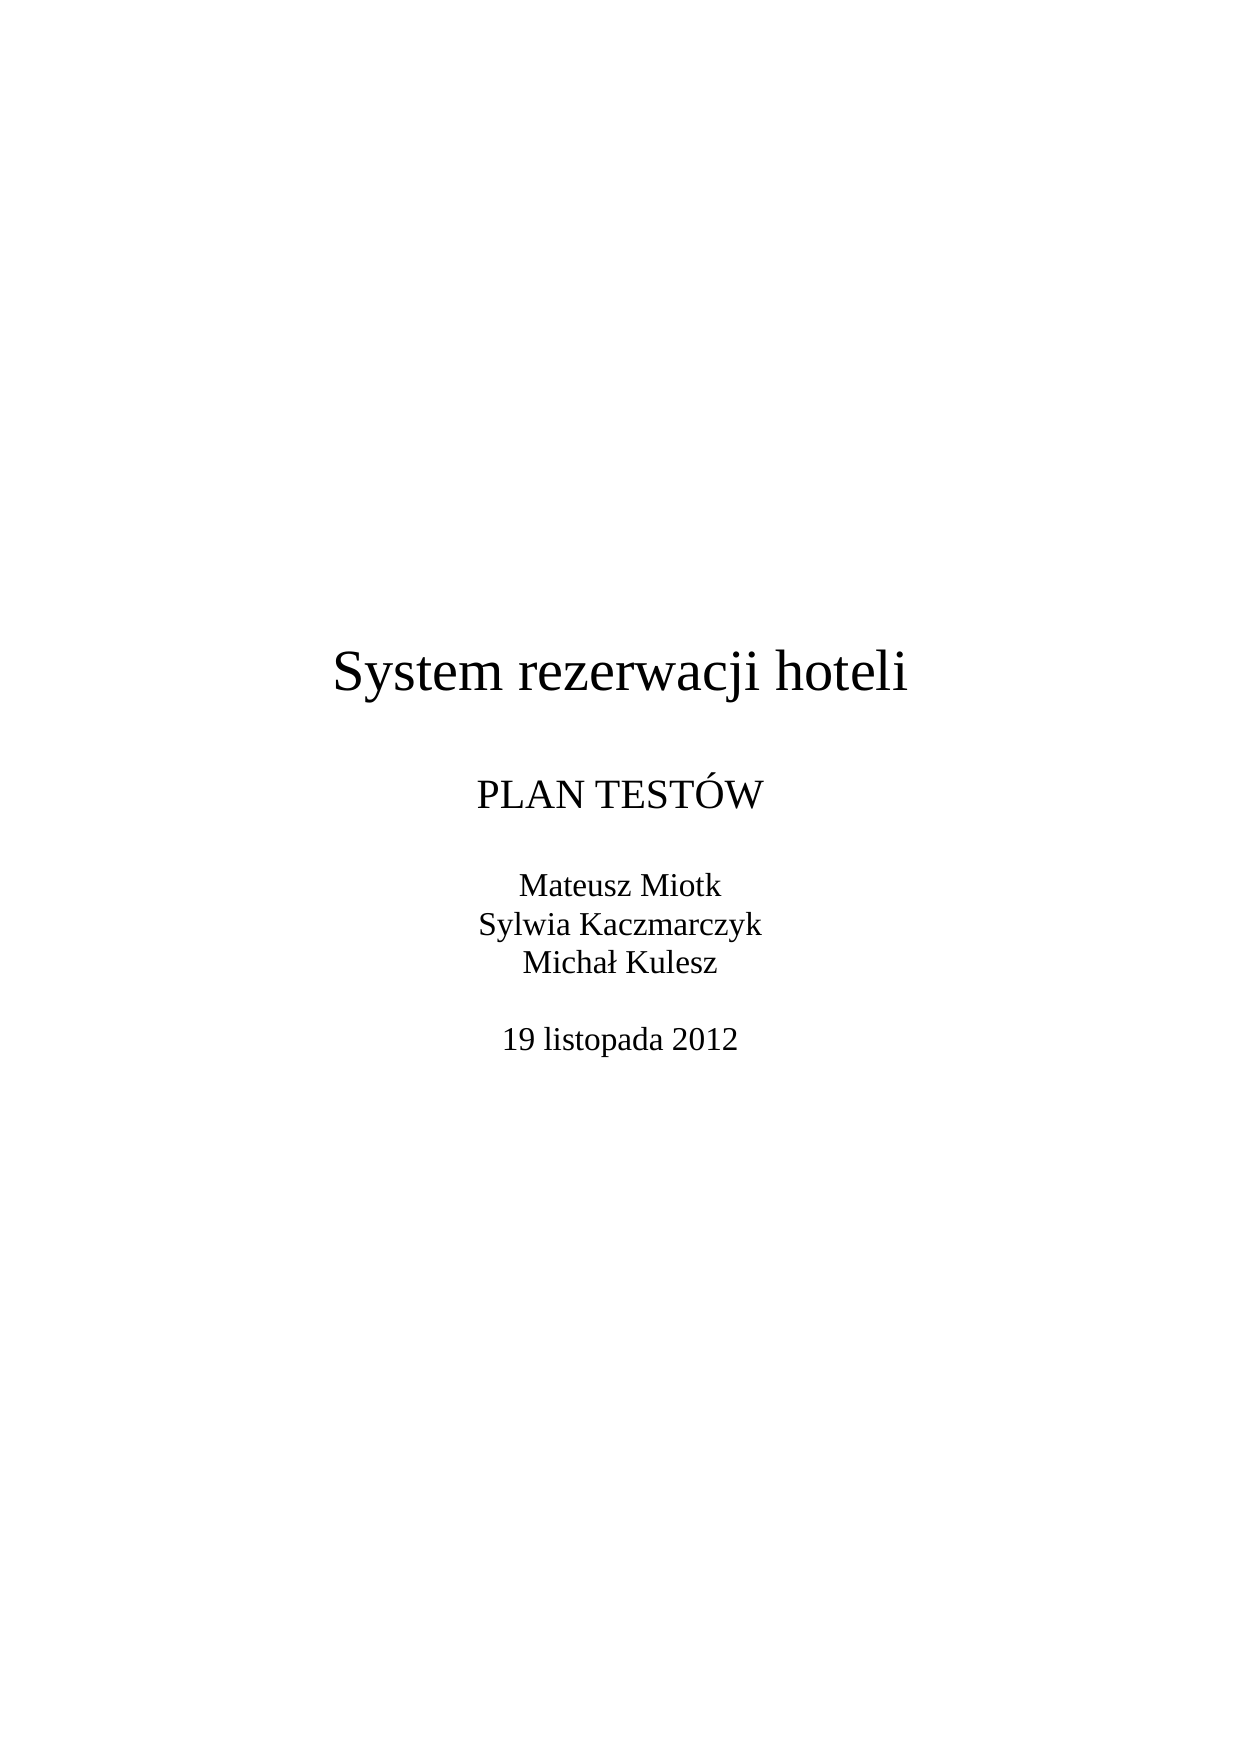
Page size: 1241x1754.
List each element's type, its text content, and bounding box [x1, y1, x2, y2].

text Sylwia Kaczmarczyk [118, 904, 1122, 942]
text Michał Kulesz [118, 942, 1122, 981]
text System rezerwacji hoteli [118, 636, 1122, 703]
text Mateusz Miotk [118, 866, 1122, 904]
text 19 listopada 2012 [118, 1019, 1122, 1057]
text PLAN TESTÓW [118, 770, 1122, 818]
